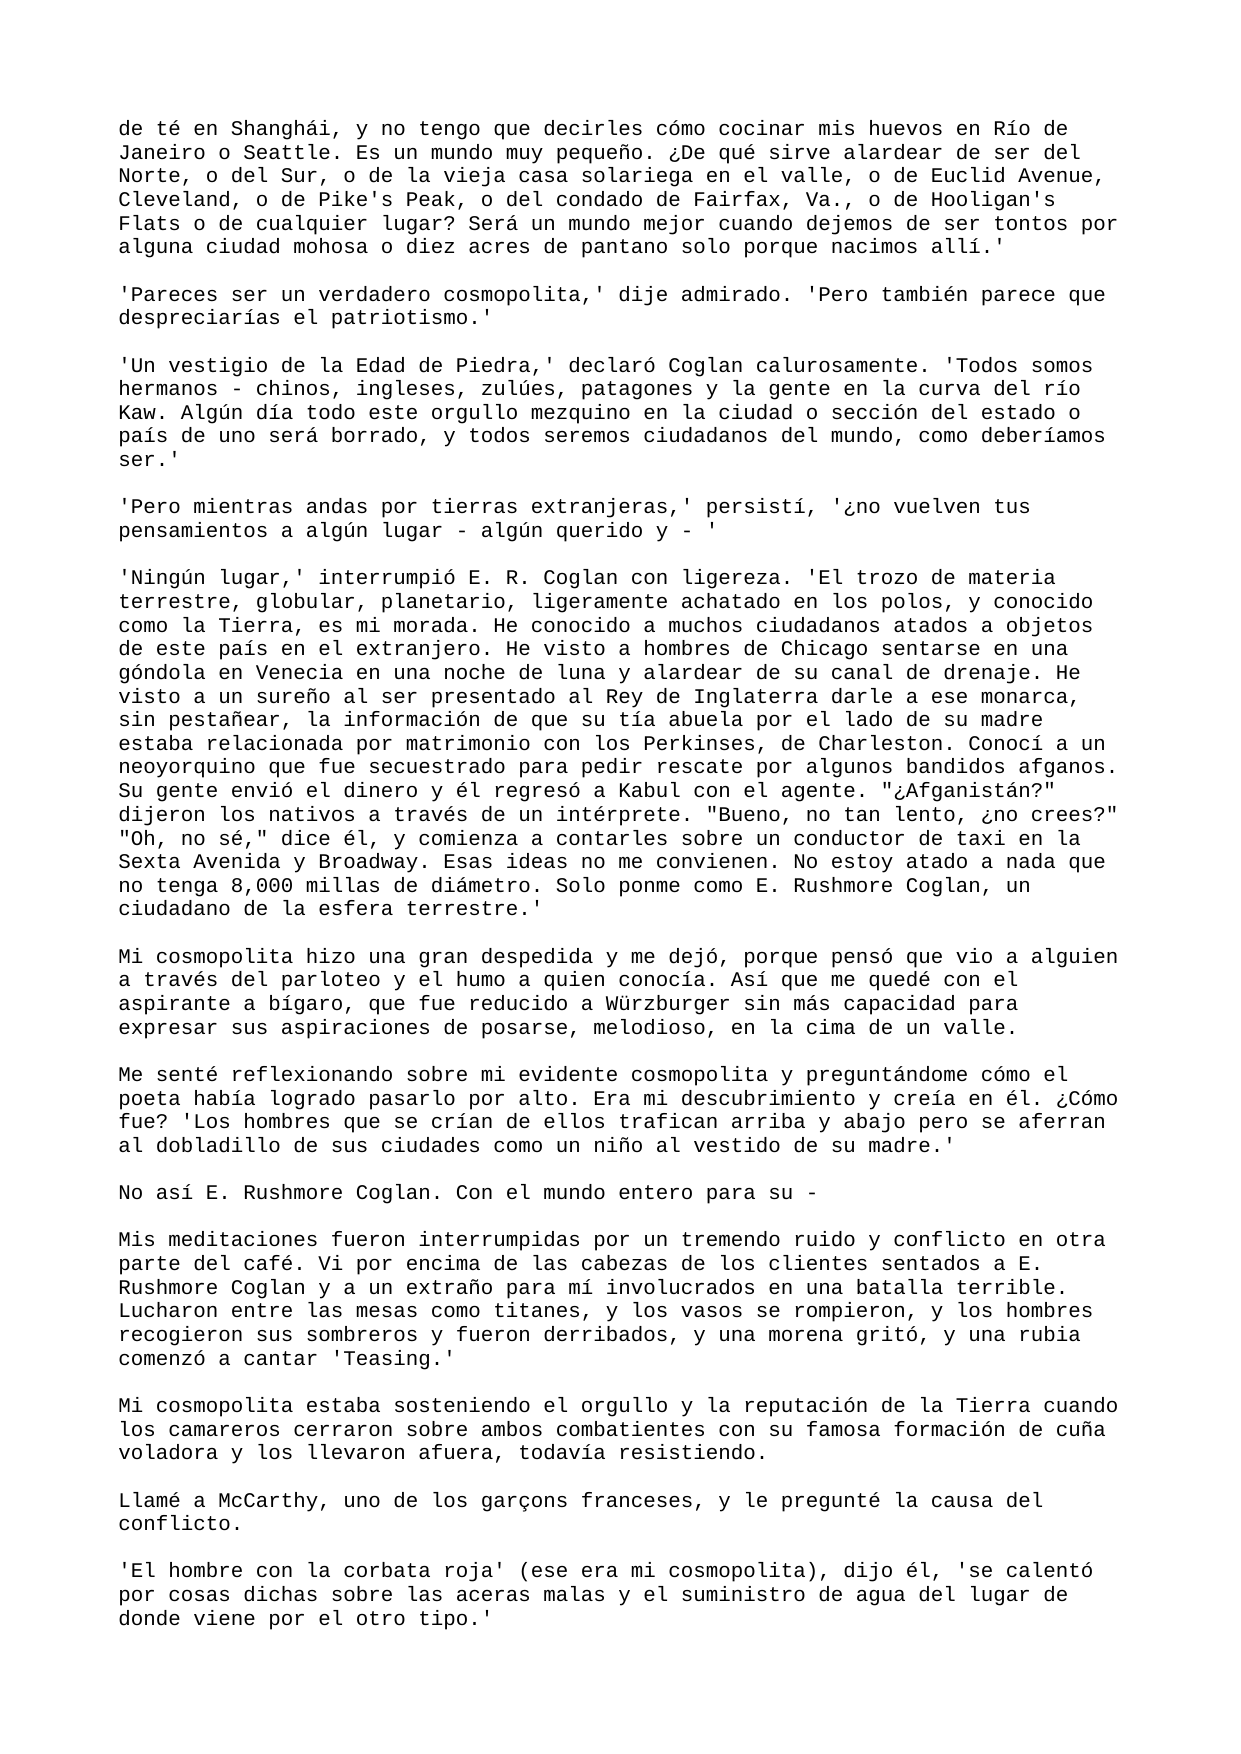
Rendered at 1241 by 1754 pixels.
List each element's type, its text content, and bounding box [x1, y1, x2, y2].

text 'El hombre con la corbata roja' (ese era mi cosmopolita), dijo él, 'se calentó por cosas dichas sobre las aceras malas y el suministro de agua del lugar de donde viene por el otro tipo.' [118, 1561, 1122, 1631]
text 'Pareces ser un verdadero cosmopolita,' dije admirado. 'Pero también parece que despreciarías el patriotismo.' [118, 284, 1122, 331]
text de té en Shanghái, y no tengo que decirles cómo cocinar mis huevos en Río de Janeiro o Seattle. Es un mundo muy pequeño. ¿De qué sirve alardear de ser del Norte, o del Sur, o de la vieja casa solariega en el valle, o de Euclid Avenue, Cleveland, o de Pike's Peak, o del condado de Fairfax, Va., o de Hooligan's Flats o de cualquier lugar? Será un mundo mejor cuando dejemos de ser tontos por alguna ciudad mohosa o diez acres de pantano solo porque nacimos allí.' [118, 118, 1122, 260]
text Me senté reflexionando sobre mi evidente cosmopolita y preguntándome cómo el poeta había logrado pasarlo por alto. Era mi descubrimiento y creía en él. ¿Cómo fue? 'Los hombres que se crían de ellos trafican arriba y abajo pero se aferran al dobladillo de sus ciudades como un niño al vestido de su madre.' [118, 1064, 1122, 1158]
text No así E. Rushmore Coglan. Con el mundo entero para su - [118, 1182, 1122, 1206]
text 'Un vestigio de la Edad de Piedra,' declaró Coglan calurosamente. 'Todos somos hermanos - chinos, ingleses, zulúes, patagones y la gente en la curva del río Kaw. Algún día todo este orgullo mezquino en la ciudad o sección del estado o país de uno será borrado, y todos seremos ciudadanos del mundo, como deberíamos ser.' [118, 354, 1122, 473]
text Mi cosmopolita estaba sosteniendo el orgullo y la reputación de la Tierra cuando los camareros cerraron sobre ambos combatientes con su famosa formación de cuña voladora y los llevaron afuera, todavía resistiendo. [118, 1395, 1122, 1466]
text Llamé a McCarthy, uno de los garçons franceses, y le pregunté la causa del conflicto. [118, 1489, 1122, 1537]
text 'Ningún lugar,' interrumpió E. R. Coglan con ligereza. 'El trozo de materia terrestre, globular, planetario, ligeramente achatado en los polos, y conocido como la Tierra, es mi morada. He conocido a muchos ciudadanos atados a objetos de este país en el extranjero. He visto a hombres de Chicago sentarse en una góndola en Venecia en una noche de luna y alardear de su canal de drenaje. He visto a un sureño al ser presentado al Rey de Inglaterra darle a ese monarca, sin pestañear, la información de que su tía abuela por el lado de su madre estaba relacionada por matrimonio con los Perkinses, de Charleston. Conocí a un neoyorquino que fue secuestrado para pedir rescate por algunos bandidos afganos. Su gente envió el dinero y él regresó a Kabul con el agente. "¿Afganistán?" dijeron los nativos a través de un intérprete. "Bueno, no tan lento, ¿no crees?" "Oh, no sé," dice él, y comienza a contarles sobre un conductor de taxi en la Sexta Avenida y Broadway. Esas ideas no me convienen. No estoy atado a nada que no tenga 8,000 millas de diámetro. Solo ponme como E. Rushmore Coglan, un ciudadano de la esfera terrestre.' [118, 567, 1122, 922]
text 'Pero mientras andas por tierras extranjeras,' persistí, '¿no vuelven tus pensamientos a algún lugar - algún querido y - ' [118, 496, 1122, 544]
text Mi cosmopolita hizo una gran despedida y me dejó, porque pensó que vio a alguien a través del parloteo y el humo a quien conocía. Así que me quedé con el aspirante a bígaro, que fue reducido a Würzburger sin más capacidad para expresar sus aspiraciones de posarse, melodioso, en la cima de un valle. [118, 946, 1122, 1040]
text Mis meditaciones fueron interrumpidas por un tremendo ruido y conflicto en otra parte del café. Vi por encima de las cabezas de los clientes sentados a E. Rushmore Coglan y a un extraño para mí involucrados en una batalla terrible. Lucharon entre las mesas como titanes, y los vasos se rompieron, y los hombres recogieron sus sombreros y fueron derribados, y una morena gritó, y una rubia comenzó a cantar 'Teasing.' [118, 1229, 1122, 1371]
